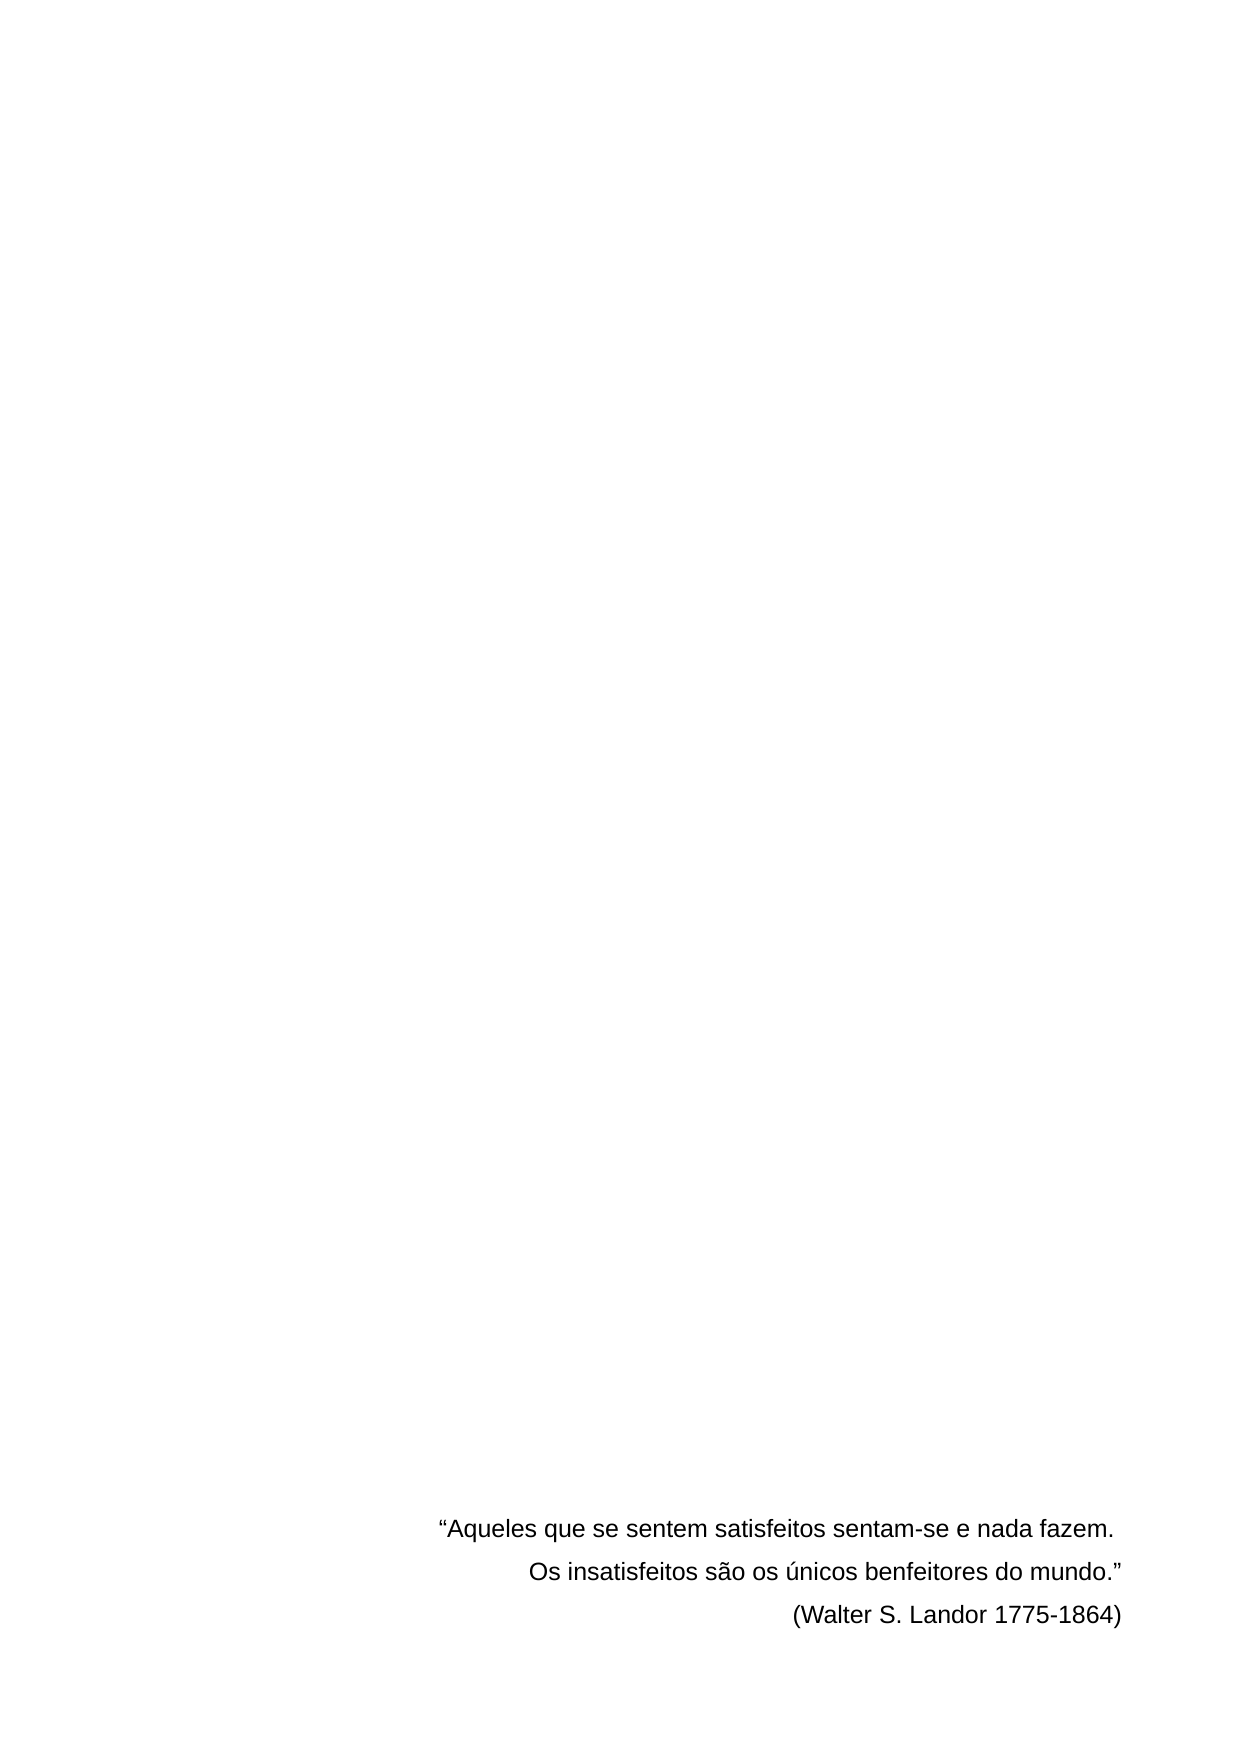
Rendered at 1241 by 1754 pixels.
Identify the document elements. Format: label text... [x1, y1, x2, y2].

text (Walter S. Landor 1775-1864) [177, 1600, 1122, 1629]
text Os insatisfeitos são os únicos benfeitores do mundo.” [177, 1557, 1122, 1586]
text “Aqueles que se sentem satisfeitos sentam-se e nada fazem. [177, 1514, 1122, 1543]
